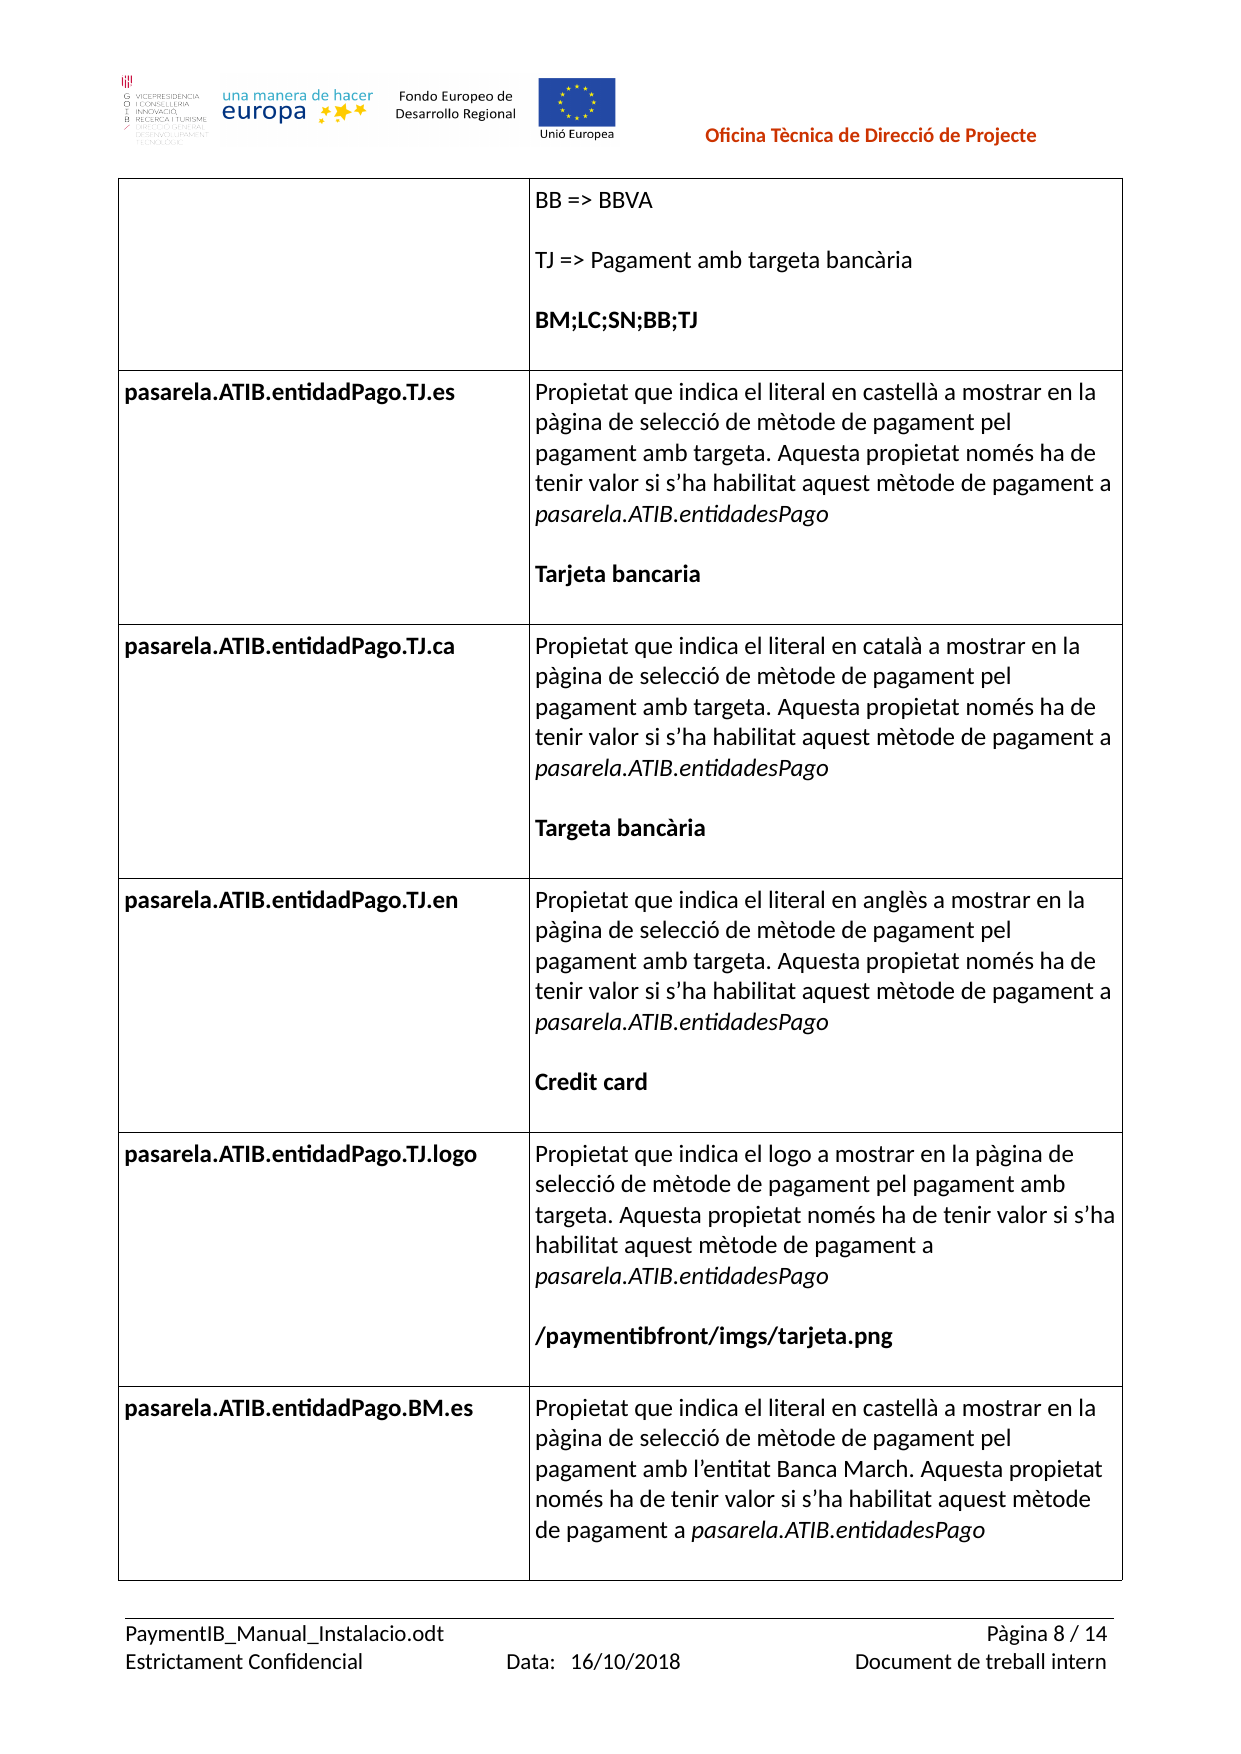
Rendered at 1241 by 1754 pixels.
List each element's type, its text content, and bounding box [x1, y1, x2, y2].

table_cell pasarela.ATIB.entidadPago.TJ.logo [119, 1133, 529, 1386]
table_cell BB => BBVA TJ => Pagament amb targeta bancària BM;LC;SN;BB;TJ [530, 179, 1122, 370]
picture [219, 73, 621, 147]
table_cell Propietat que indica el logo a mostrar en la pàgina de selecció de mètode de pagament pel pagament amb targeta. Aquesta propietat només ha de tenir valor si s’ha habilitat aquest mètode de pagament a pasarela.ATIB.entidadesPago /paymentibfront/imgs/tarjeta.png [530, 1133, 1122, 1386]
table_cell pasarela.ATIB.entidadPago.TJ.ca [119, 625, 529, 878]
table_cell pasarela.ATIB.entidadPago.BM.es [119, 1387, 529, 1580]
table_cell Propietat que indica el literal en castellà a mostrar en la pàgina de selecció de mètode de pagament pel pagament amb l’entitat Banca March. Aquesta propietat només ha de tenir valor si s’ha habilitat aquest mètode de pagament a pasarela.ATIB.entidadesPago [530, 1387, 1122, 1580]
table_cell [119, 179, 529, 370]
table_cell pasarela.ATIB.entidadPago.TJ.en [119, 879, 529, 1132]
table_cell Propietat que indica el literal en anglès a mostrar en la pàgina de selecció de mètode de pagament pel pagament amb targeta. Aquesta propietat només ha de tenir valor si s’ha habilitat aquest mètode de pagament a pasarela.ATIB.entidadesPago Credit card [530, 879, 1122, 1132]
table_cell pasarela.ATIB.entidadPago.TJ.es [119, 371, 529, 624]
table_cell Propietat que indica el literal en català a mostrar en la pàgina de selecció de mètode de pagament pel pagament amb targeta. Aquesta propietat només ha de tenir valor si s’ha habilitat aquest mètode de pagament a pasarela.ATIB.entidadesPago Targeta bancària [530, 625, 1122, 878]
table_cell Propietat que indica el literal en castellà a mostrar en la pàgina de selecció de mètode de pagament pel pagament amb targeta. Aquesta propietat només ha de tenir valor si s’ha habilitat aquest mètode de pagament a pasarela.ATIB.entidadesPago Tarjeta bancaria [530, 371, 1122, 624]
picture [118, 73, 213, 147]
